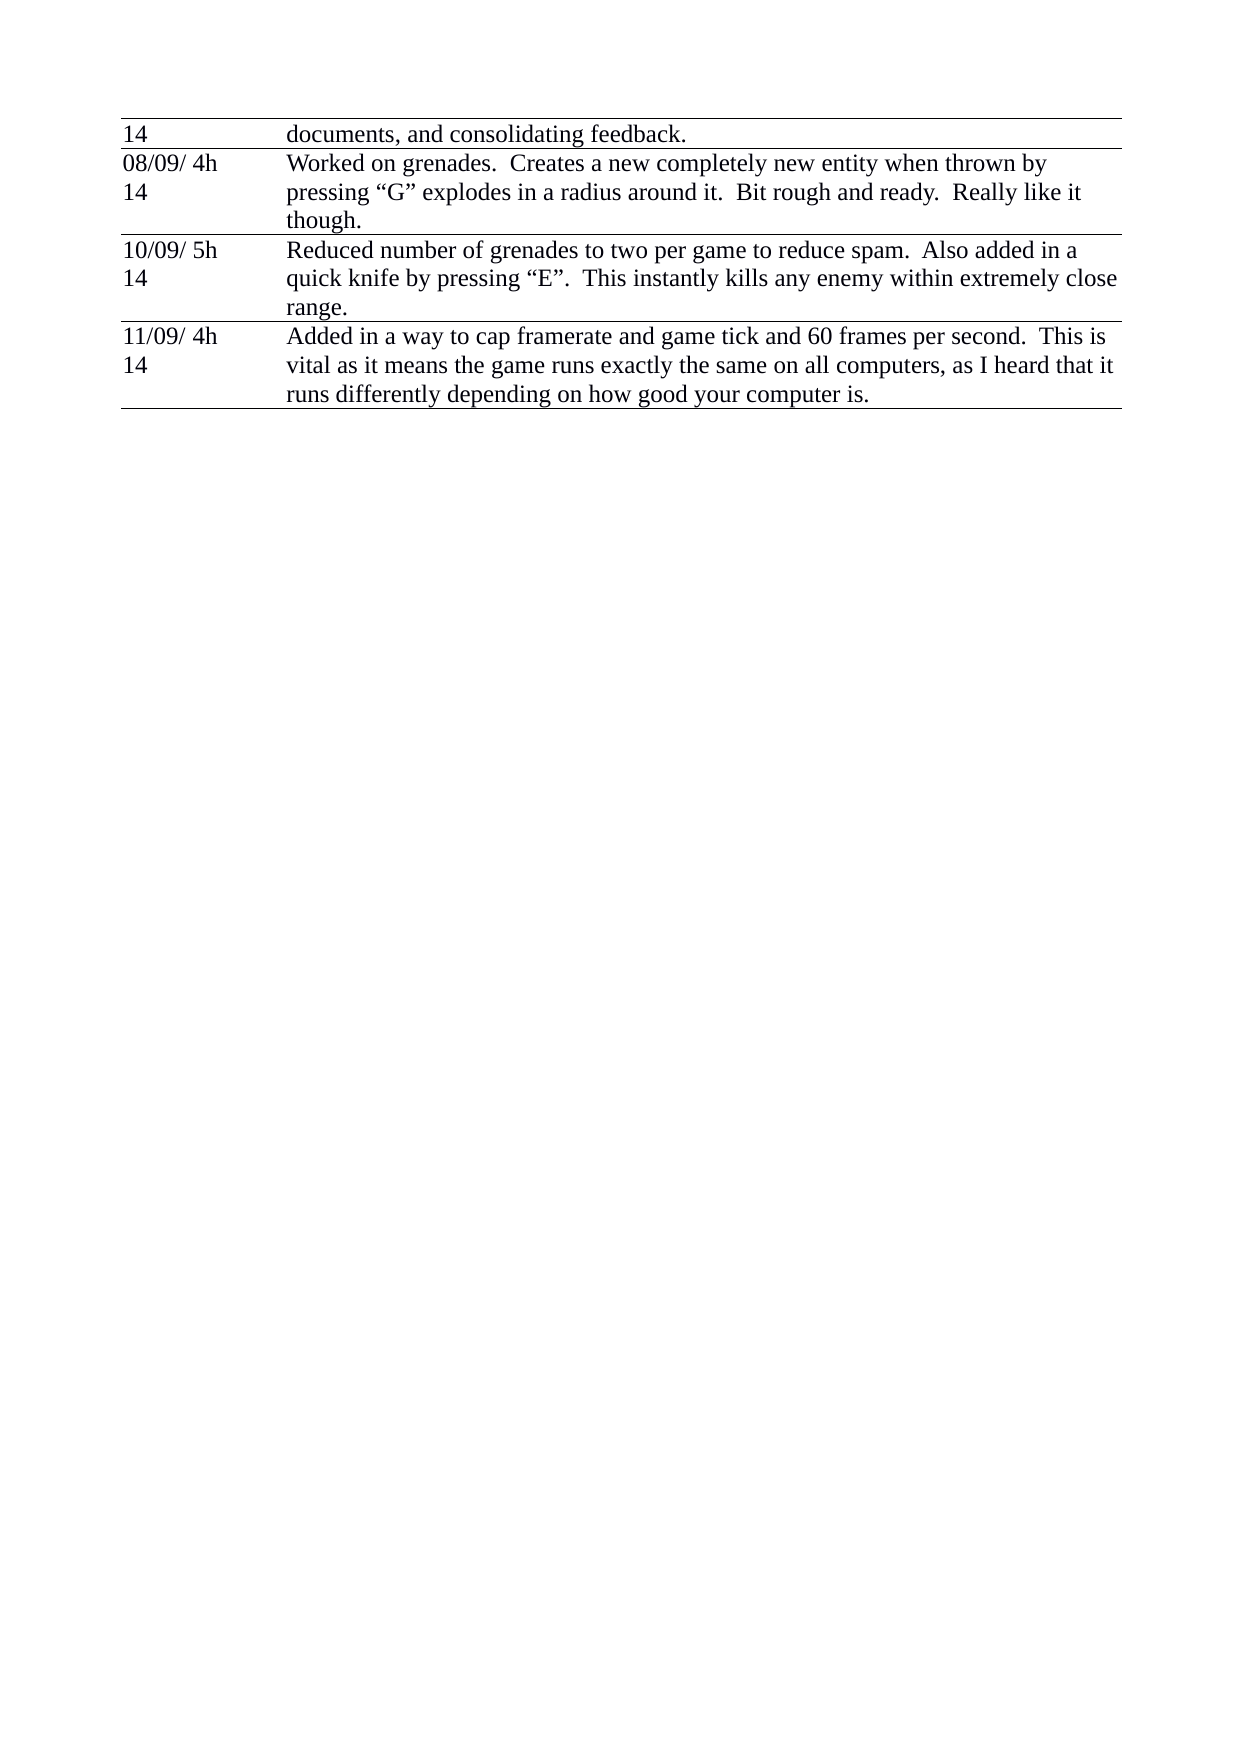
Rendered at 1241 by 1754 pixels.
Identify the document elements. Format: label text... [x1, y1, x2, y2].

table_cell 11/09/14 [121, 322, 191, 408]
table_cell documents, and consolidating feedback. [285, 119, 1122, 147]
table_cell 08/09/14 [121, 149, 191, 234]
table_cell Added in a way to cap framerate and game tick and 60 frames per second. This is vital as it means the game runs exactly the same on all computers, as I heard that it runs differently depending on how good your computer is. [285, 322, 1122, 408]
table_cell 4h [191, 149, 285, 234]
table_cell [191, 119, 285, 147]
table_cell Reduced number of grenades to two per game to reduce spam. Also added in a quick knife by pressing “E”. This instantly kills any enemy within extremely close range. [285, 235, 1122, 321]
table_cell 4h [191, 322, 285, 408]
table_cell 10/09/14 [121, 235, 191, 321]
table_cell Worked on grenades. Creates a new completely new entity when thrown by pressing “G” explodes in a radius around it. Bit rough and ready. Really like it though. [285, 149, 1122, 234]
table_cell 5h [191, 235, 285, 321]
table_cell 14 [121, 119, 191, 147]
